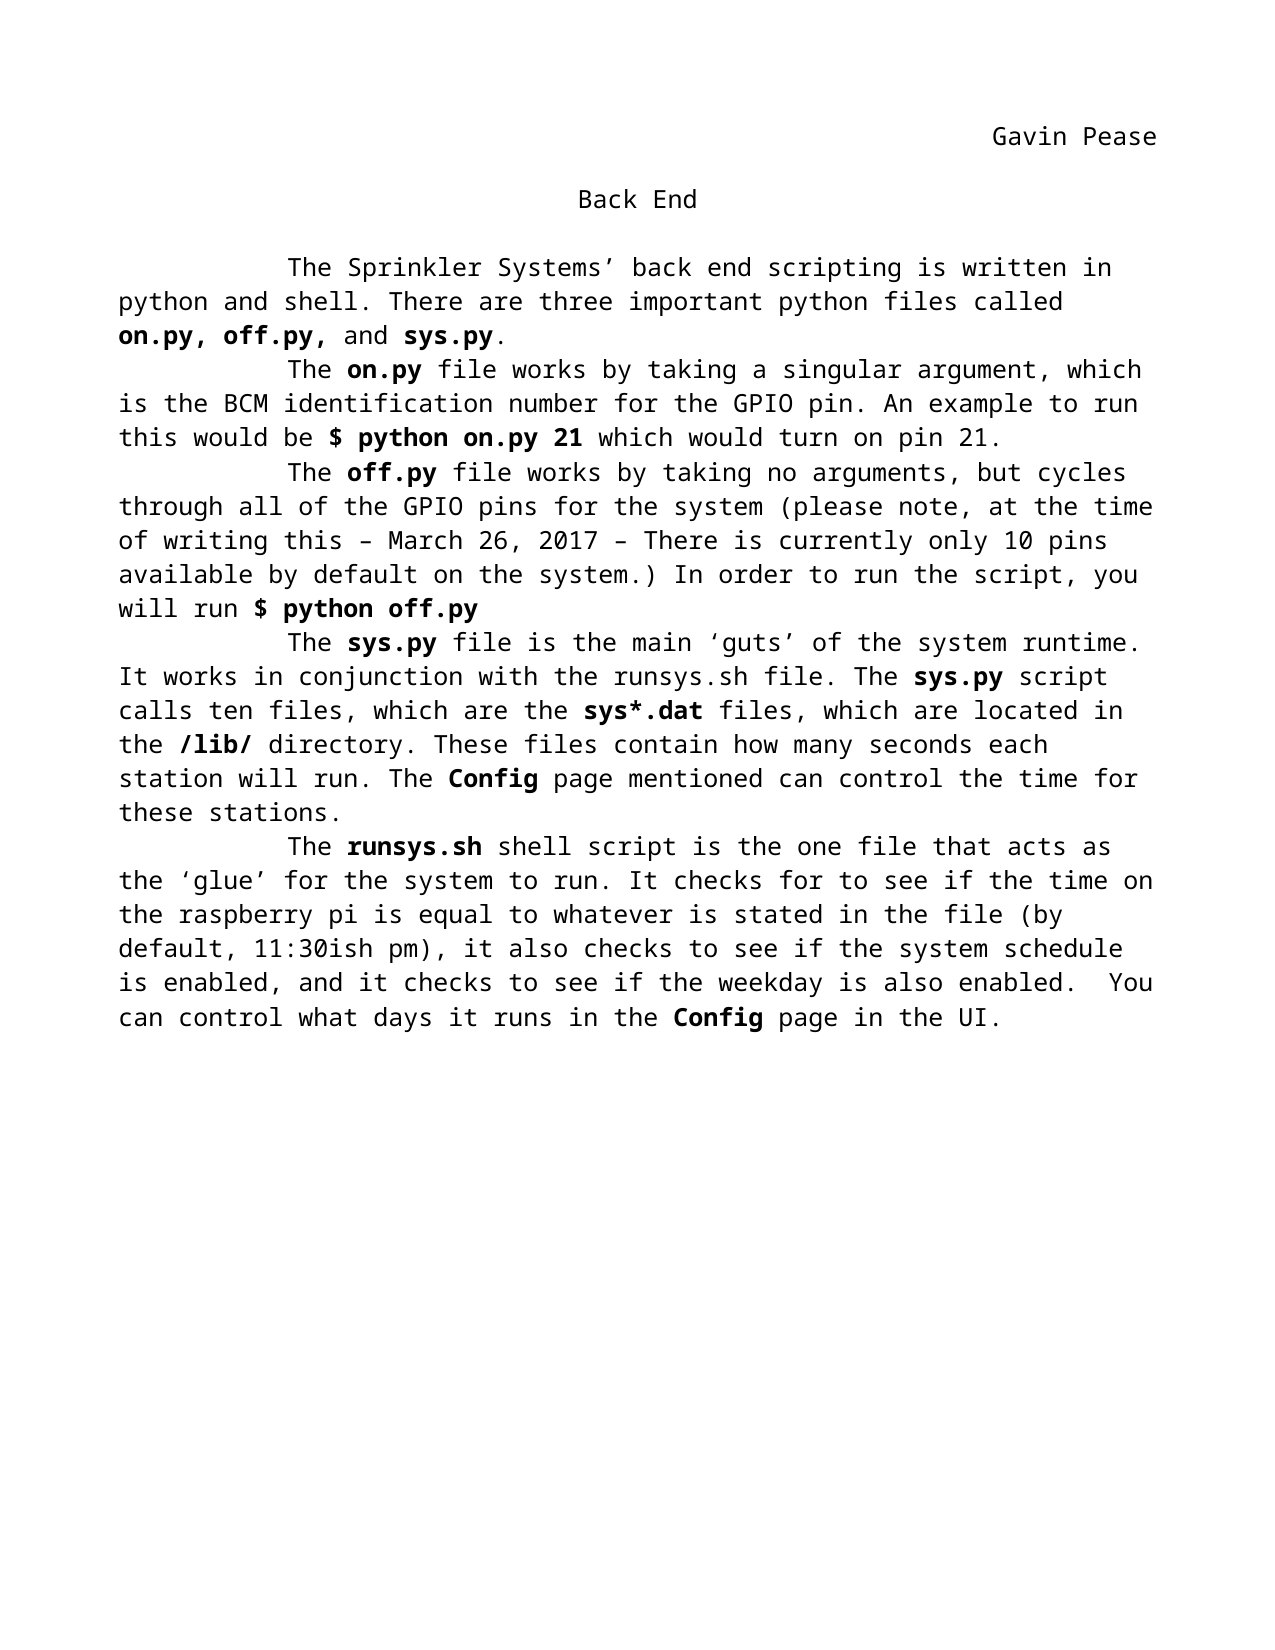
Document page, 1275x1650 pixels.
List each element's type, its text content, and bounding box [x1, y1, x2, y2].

text The sys.py file is the main ‘guts’ of the system runtime. It works in conjunction with the runsys.sh file. The sys.py script calls ten files, which are the sys*.dat files, which are located in the /lib/ directory. These files contain how many seconds each station will run. The Config page mentioned can control the time for these stations. [118, 624, 1157, 829]
text The off.py file works by taking no arguments, but cycles through all of the GPIO pins for the system (please note, at the time of writing this – March 26, 2017 – There is currently only 10 pins available by default on the system.) In order to run the script, you will run $ python off.py [118, 454, 1157, 624]
text The on.py file works by taking a singular argument, which is the BCM identification number for the GPIO pin. An example to run this would be $ python on.py 21 which would turn on pin 21. [118, 352, 1157, 454]
text The Sprinkler Systems’ back end scripting is written in python and shell. There are three important python files called on.py, off.py, and sys.py. [118, 250, 1157, 352]
text The runsys.sh shell script is the one file that acts as the ‘glue’ for the system to run. It checks for to see if the time on the raspberry pi is equal to whatever is stated in the file (by default, 11:30ish pm), it also checks to see if the system schedule is enabled, and it checks to see if the weekday is also enabled. You can control what days it runs in the Config page in the UI. [118, 829, 1157, 1033]
text Back End [118, 182, 1157, 216]
